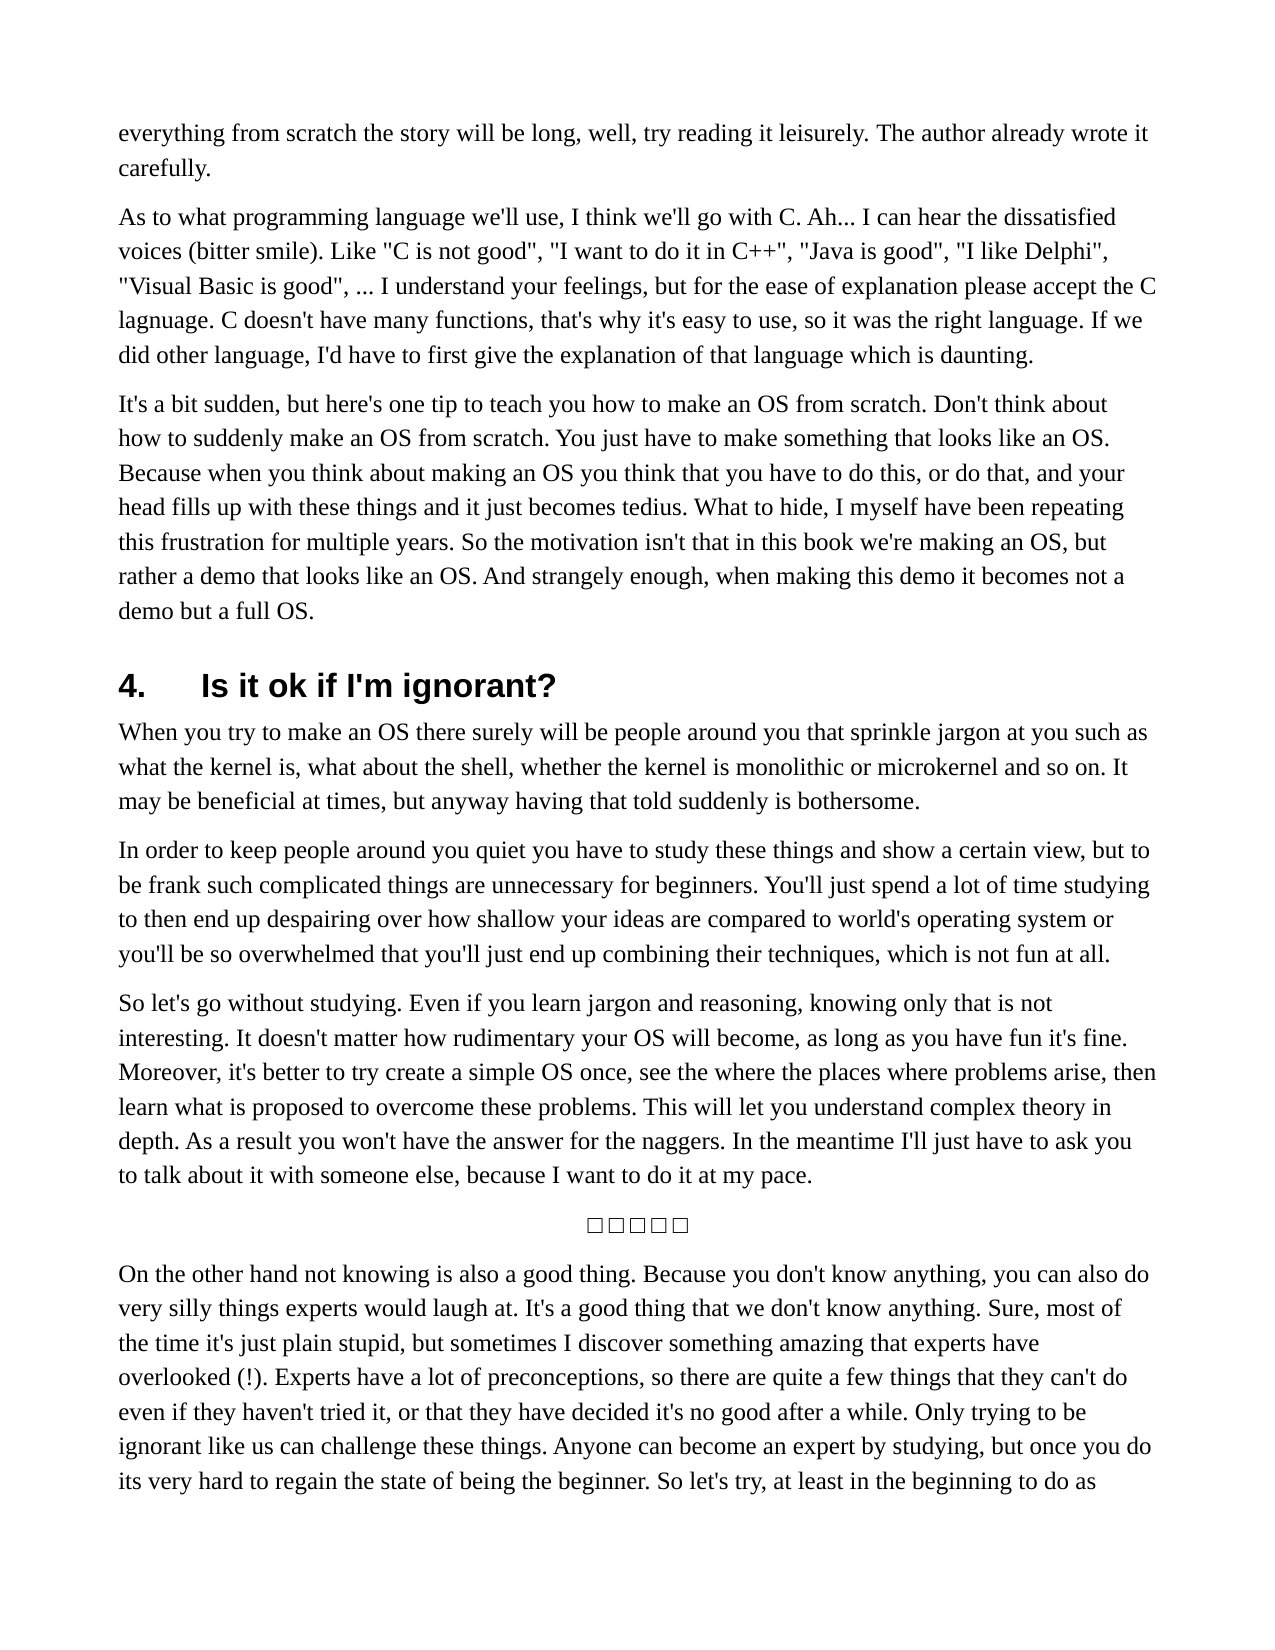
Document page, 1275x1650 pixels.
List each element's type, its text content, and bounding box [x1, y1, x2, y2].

text As to what programming language we'll use, I think we'll go with C. Ah... I can hear the dissatisfied voices (bitter smile). Like "C is not good", "I want to do it in C++", "Java is good", "I like Delphi", "Visual Basic is good", ... I understand your feelings, but for the ease of explanation please accept the C lagnuage. C doesn't have many functions, that's why it's easy to use, so it was the right language. If we did other language, I'd have to first give the explanation of that language which is daunting. [118, 202, 1157, 368]
text everything from scratch the story will be long, well, try reading it leisurely. The author already wrote it carefully. [118, 118, 1157, 181]
text So let's go without studying. Even if you learn jargon and reasoning, knowing only that is not interesting. It doesn't matter how rudimentary your OS will become, as long as you have fun it's fine. Moreover, it's better to try create a simple OS once, see the where the places where problems arise, then learn what is proposed to overcome these problems. This will let you understand complex theory in depth. As a result you won't have the answer for the naggers. In the meantime I'll just have to ask you to talk about it with someone else, because I want to do it at my pace. [118, 988, 1157, 1189]
text When you try to make an OS there surely will be people around you that sprinkle jargon at you such as what the kernel is, what about the shell, whether the kernel is monolithic or microkernel and so on. It may be beneficial at times, but anyway having that told suddenly is bothersome. [118, 717, 1157, 815]
text □ □ □ □ □ [118, 1210, 1157, 1238]
text It's a bit sudden, but here's one tip to teach you how to make an OS from scratch. Don't think about how to suddenly make an OS from scratch. You just have to make something that looks like an OS. Because when you think about making an OS you think that you have to do this, or do that, and your head fills up with these things and it just becomes tedius. What to hide, I myself have been repeating this frustration for multiple years. So the motivation isn't that in this book we're making an OS, but rather a demo that looks like an OS. And strangely enough, when making this demo it becomes not a demo but a full OS. [118, 389, 1157, 625]
text On the other hand not knowing is also a good thing. Because you don't know anything, you can also do very silly things experts would laugh at. It's a good thing that we don't know anything. Sure, most of the time it's just plain stupid, but sometimes I discover something amazing that experts have overlooked (!). Experts have a lot of preconceptions, so there are quite a few things that they can't do even if they haven't tried it, or that they have decided it's no good after a while. Only trying to be ignorant like us can challenge these things. Anyone can become an expert by studying, but once you do its very hard to regain the state of being the beginner. So let's try, at least in the beginning to do as [118, 1259, 1157, 1495]
subtitle Is it ok if I'm ignorant? [118, 666, 1157, 705]
text In order to keep people around you quiet you have to study these things and show a certain view, but to be frank such complicated things are unnecessary for beginners. You'll just spend a lot of time studying to then end up despairing over how shallow your ideas are compared to world's operating system or you'll be so overwhelmed that you'll just end up combining their techniques, which is not fun at all. [118, 835, 1157, 968]
